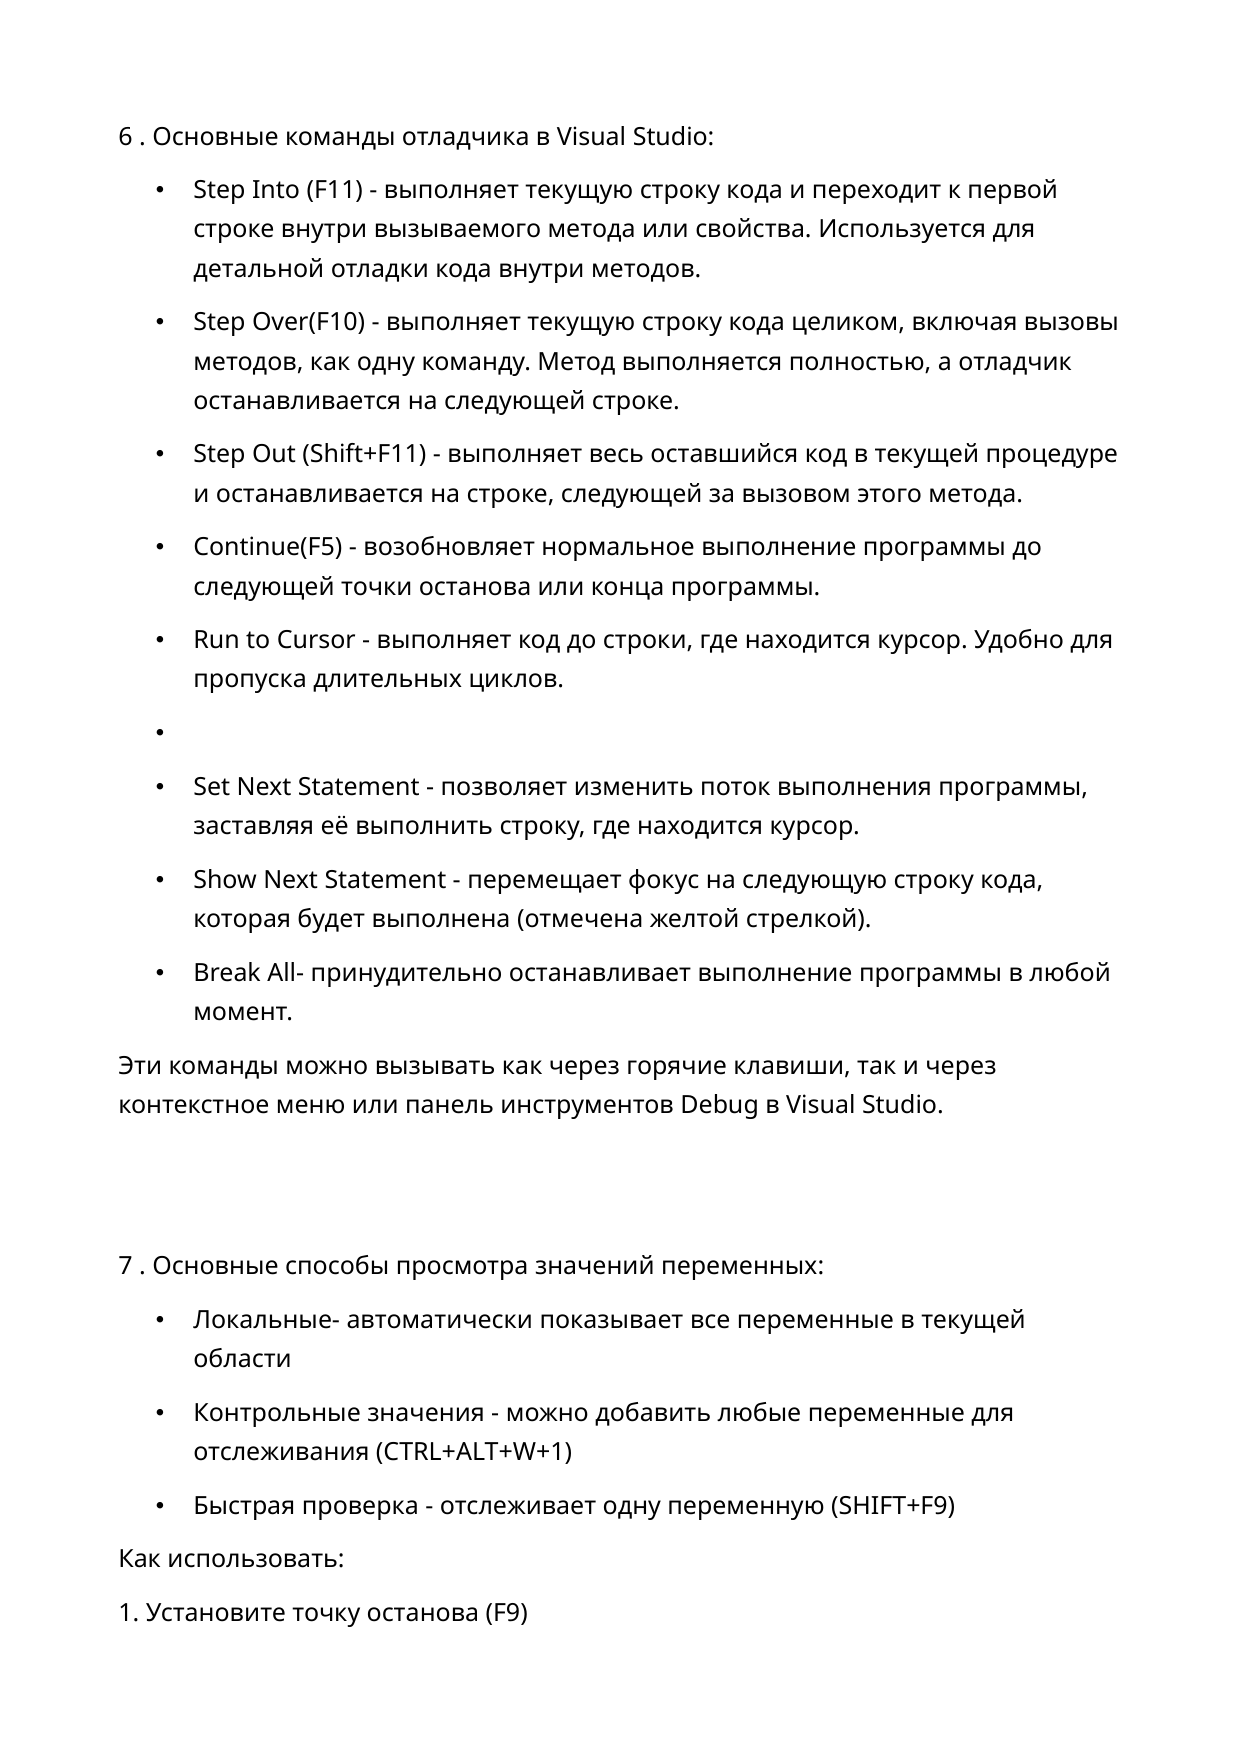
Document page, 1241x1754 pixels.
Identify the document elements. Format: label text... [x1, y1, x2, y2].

list Run to Cursor - выполняет код до строки, где находится курсор. Удобно для пропуска длительных циклов. [156, 622, 1122, 695]
list Show Next Statement - перемещает фокус на следующую строку кода, которая будет выполнена (отмечена желтой стрелкой). [156, 861, 1122, 935]
text 7 . Основные способы просмотра значений переменных: [118, 1248, 1122, 1282]
list Быстрая проверка - отслеживает одну переменную (SHIFT+F9) [156, 1487, 1122, 1521]
list Step Out (Shift+F11) - выполняет весь оставшийся код в текущей процедуре и останавливается на строке, следующей за вызовом этого метода. [156, 436, 1122, 509]
list Контрольные значения - можно добавить любые переменные для отслеживания (CTRL+ALT+W+1) [156, 1394, 1122, 1468]
list Локальные- автоматически показывает все переменные в текущей области [156, 1301, 1122, 1375]
list Set Next Statement - позволяет изменить поток выполнения программы, заставляя её выполнить строку, где находится курсор. [156, 768, 1122, 842]
text 1. Установите точку останова (F9) [118, 1595, 1122, 1629]
list Step Into (F11) - выполняет текущую строку кода и переходит к первой строке внутри вызываемого метода или свойства. Используется для детальной отладки кода внутри методов. [156, 172, 1122, 284]
text Как использовать: [118, 1541, 1122, 1575]
list Break All- принудительно останавливает выполнение программы в любой момент. [156, 954, 1122, 1028]
list Continue(F5) - возобновляет нормальное выполнение программы до следующей точки останова или конца программы. [156, 529, 1122, 602]
text 6 . Основные команды отладчика в Visual Studio: [118, 118, 1122, 152]
text Эти команды можно вызывать как через горячие клавиши, так и через контекстное меню или панель инструментов Debug в Visual Studio. [118, 1047, 1122, 1121]
list Step Over(F10) - выполняет текущую строку кода целиком, включая вызовы методов, как одну команду. Метод выполняется полностью, а отладчик останавливается на следующей строке. [156, 304, 1122, 416]
